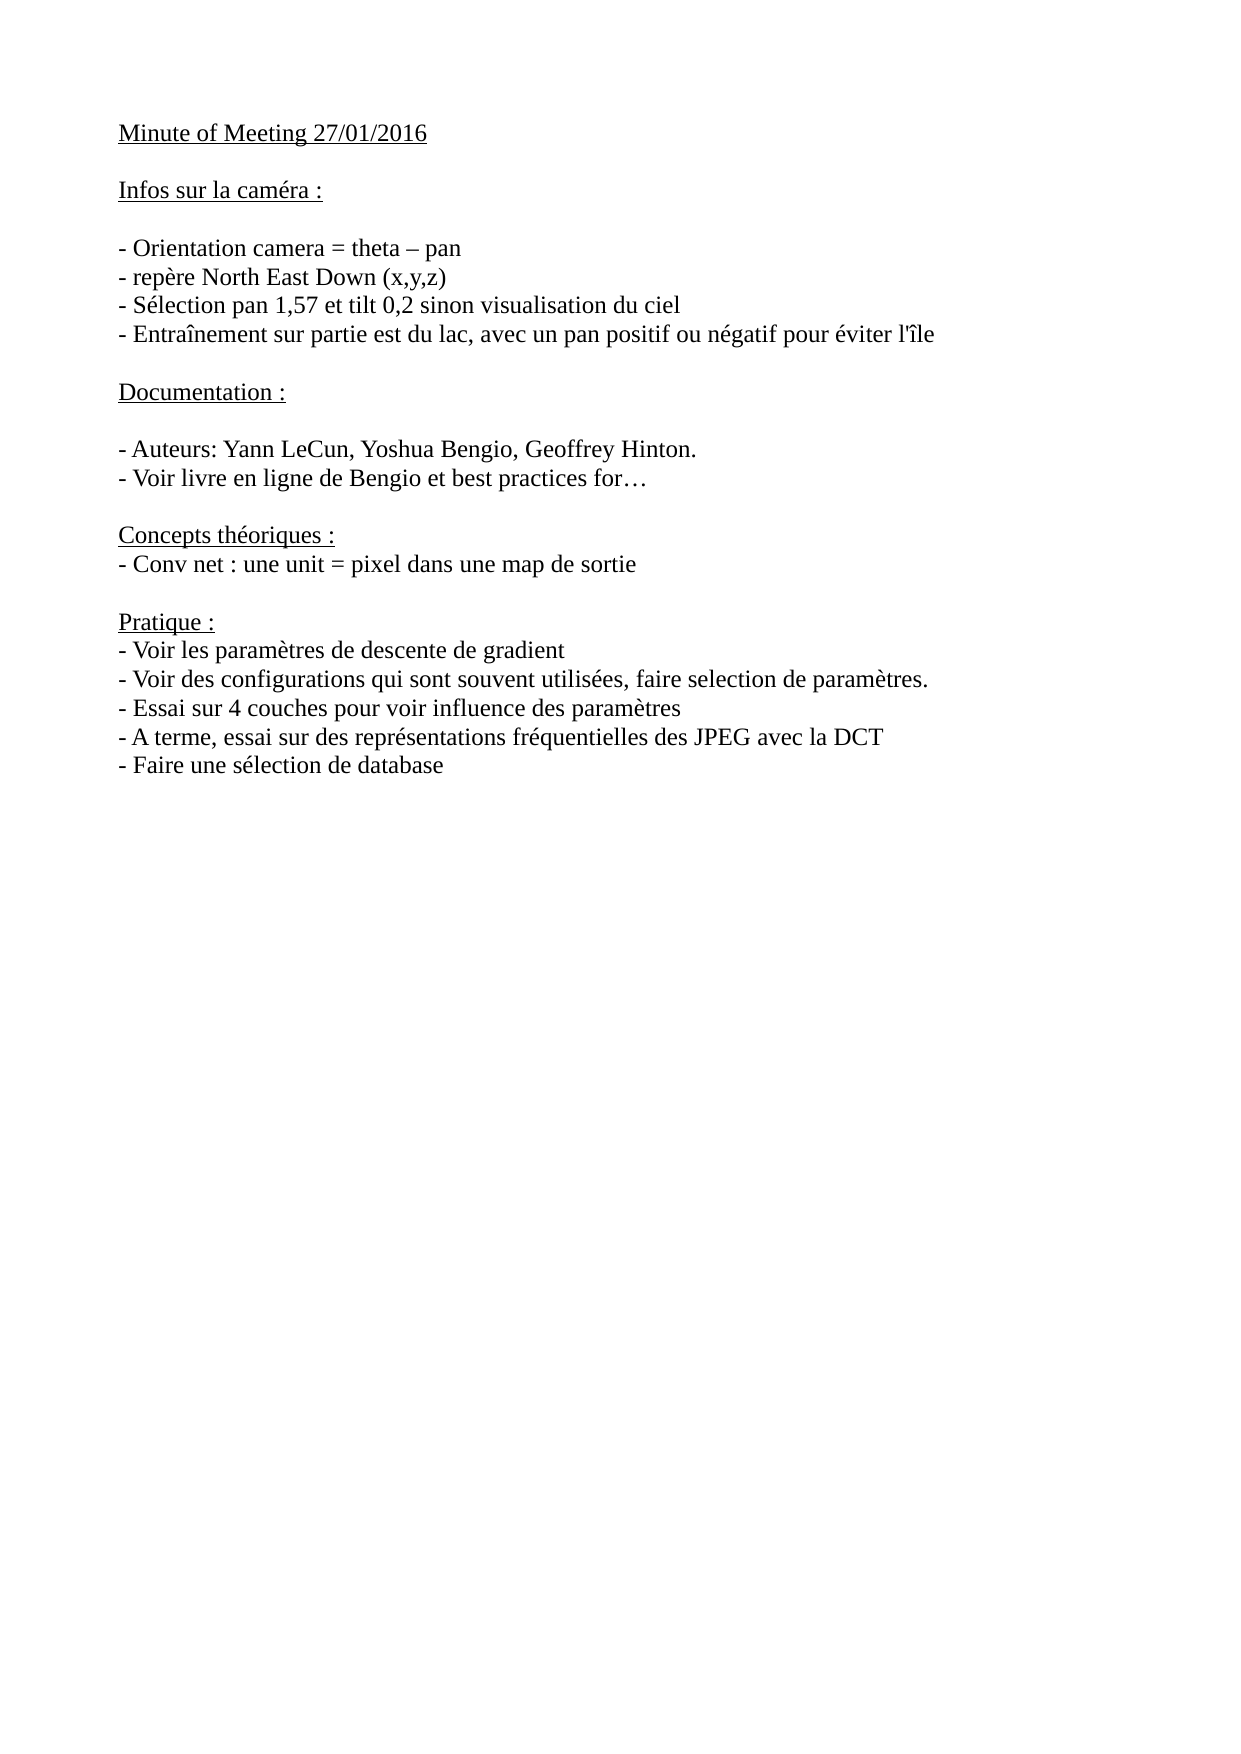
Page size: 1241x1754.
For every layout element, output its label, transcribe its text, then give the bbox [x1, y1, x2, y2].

text - Voir livre en ligne de Bengio et best practices for… [118, 463, 1122, 492]
text - Conv net : une unit = pixel dans une map de sortie [118, 549, 1122, 578]
text - A terme, essai sur des représentations fréquentielles des JPEG avec la DCT [118, 722, 1122, 751]
text - repère North East Down (x,y,z) [118, 262, 1122, 291]
text Documentation : [118, 377, 1122, 406]
text - Voir des configurations qui sont souvent utilisées, faire selection de paramètres. [118, 664, 1122, 693]
text - Essai sur 4 couches pour voir influence des paramètres [118, 693, 1122, 722]
text - Entraînement sur partie est du lac, avec un pan positif ou négatif pour éviter l'île [118, 319, 1122, 348]
text - Voir les paramètres de descente de gradient [118, 636, 1122, 664]
text Infos sur la caméra : [118, 176, 1122, 204]
text Minute of Meeting 27/01/2016 [118, 118, 1122, 147]
text - Faire une sélection de database [118, 751, 1122, 779]
text - Auteurs: Yann LeCun, Yoshua Bengio, Geoffrey Hinton. [118, 434, 1122, 463]
text - Orientation camera = theta – pan [118, 233, 1122, 262]
text - Sélection pan 1,57 et tilt 0,2 sinon visualisation du ciel [118, 291, 1122, 319]
text Pratique : [118, 607, 1122, 636]
text Concepts théoriques : [118, 521, 1122, 549]
